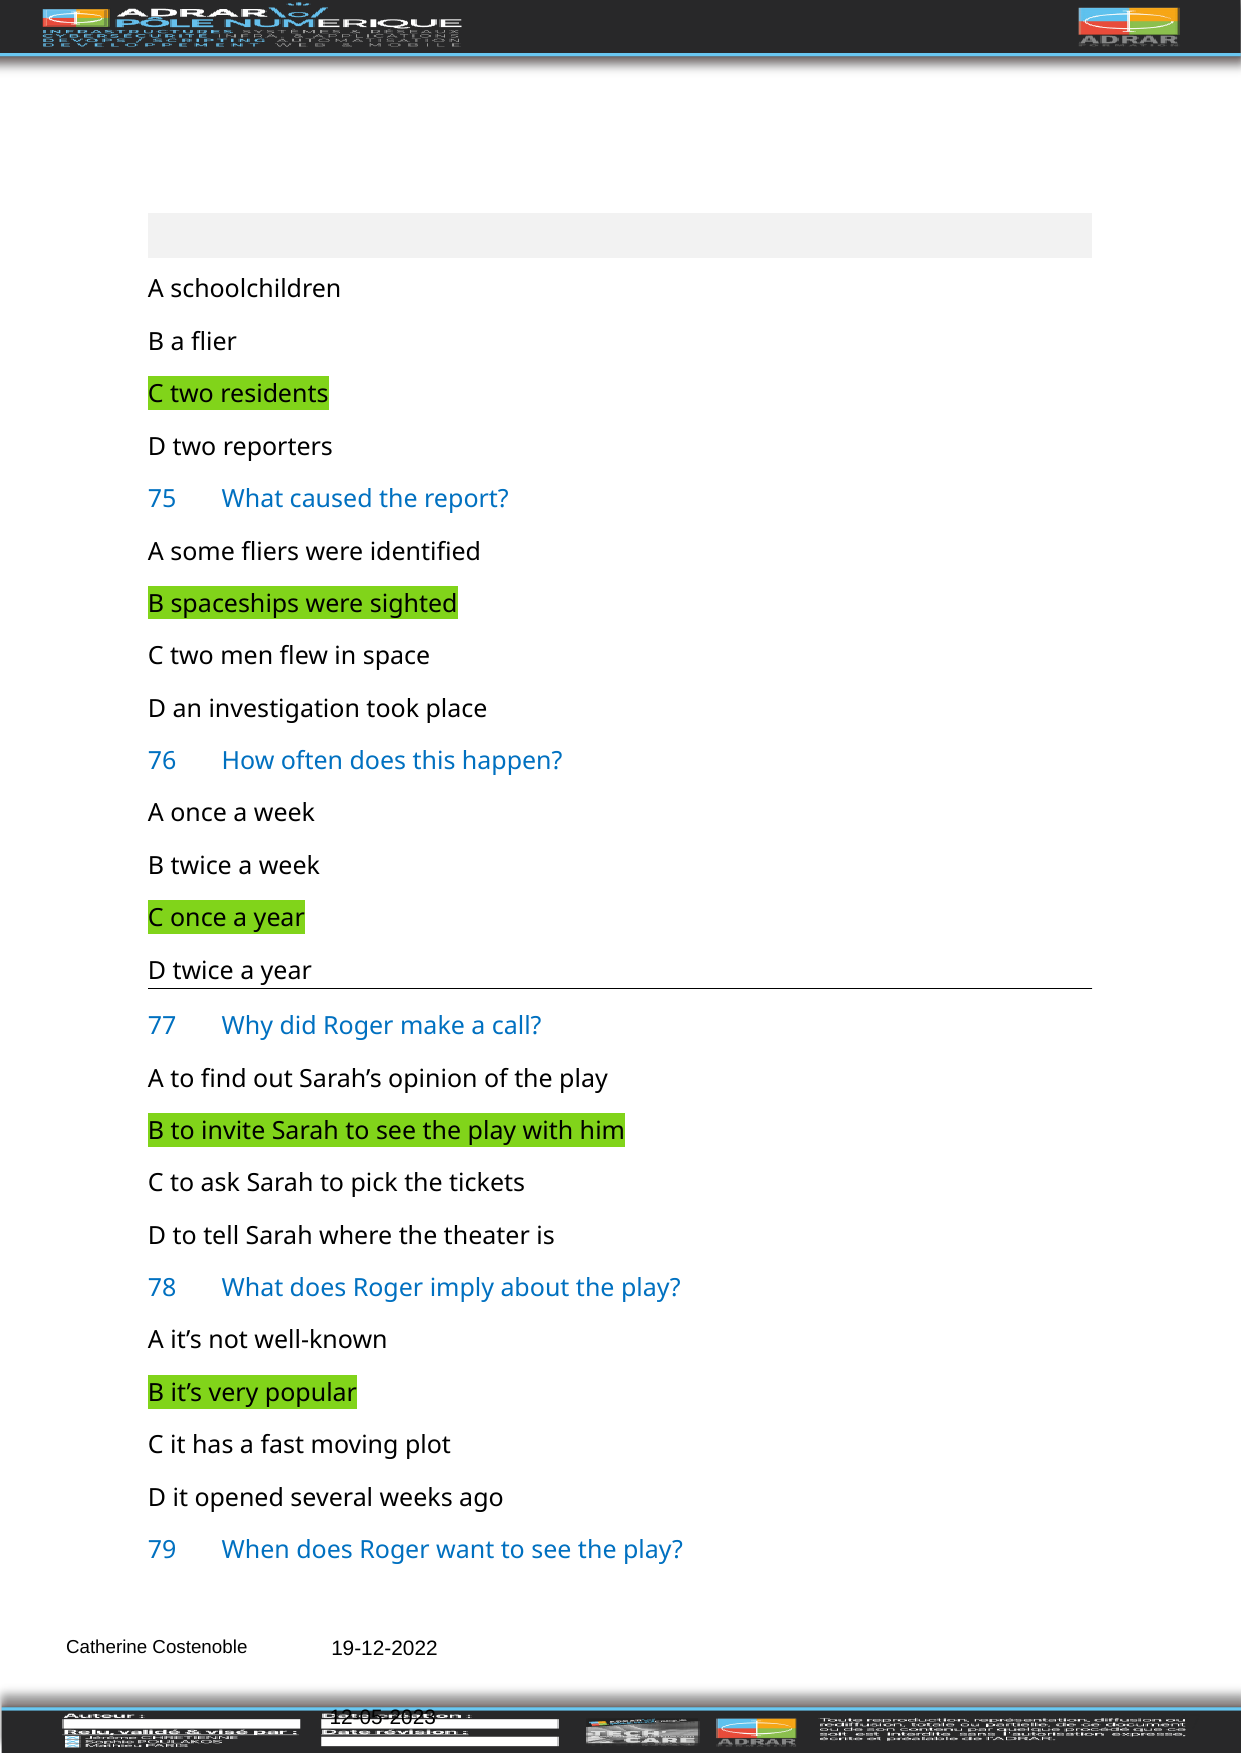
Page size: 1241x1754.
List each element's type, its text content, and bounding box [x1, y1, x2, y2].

text A some fliers were identified [148, 533, 1092, 567]
text D to tell Sarah where the theater is [148, 1217, 1092, 1251]
picture [0, 0, 1241, 10]
text 78 What does Roger imply about the play? [148, 1270, 1092, 1304]
text C once a year [148, 900, 1092, 934]
text 75 What caused the report? [148, 481, 1092, 515]
text B a flier [148, 323, 1092, 358]
text B twice a week [148, 847, 1092, 882]
text D it opened several weeks ago [148, 1479, 1092, 1513]
text C two men flew in space [148, 638, 1092, 672]
text A to find out Sarah’s opinion of the play [148, 1060, 1092, 1094]
text D an investigation took place [148, 690, 1092, 724]
text A once a week [148, 795, 1092, 829]
text 79 When does Roger want to see the play? [148, 1532, 1092, 1566]
text 77 Why did Roger make a call? [148, 1008, 1092, 1042]
text C to ask Sarah to pick the tickets [148, 1165, 1092, 1199]
picture [1, 1742, 1241, 1753]
text 76 How often does this happen? [148, 743, 1092, 777]
text A schoolchildren [148, 271, 1092, 305]
text C it has a fast moving plot [148, 1427, 1092, 1461]
text B to invite Sarah to see the play with him [148, 1113, 1092, 1147]
text D two reporters [148, 428, 1092, 462]
text A it’s not well-known [148, 1322, 1092, 1356]
text B spaceships were sighted [148, 586, 1092, 619]
text D twice a year [148, 952, 1092, 988]
text C two residents [148, 376, 1092, 410]
text B it’s very popular [148, 1374, 1092, 1409]
